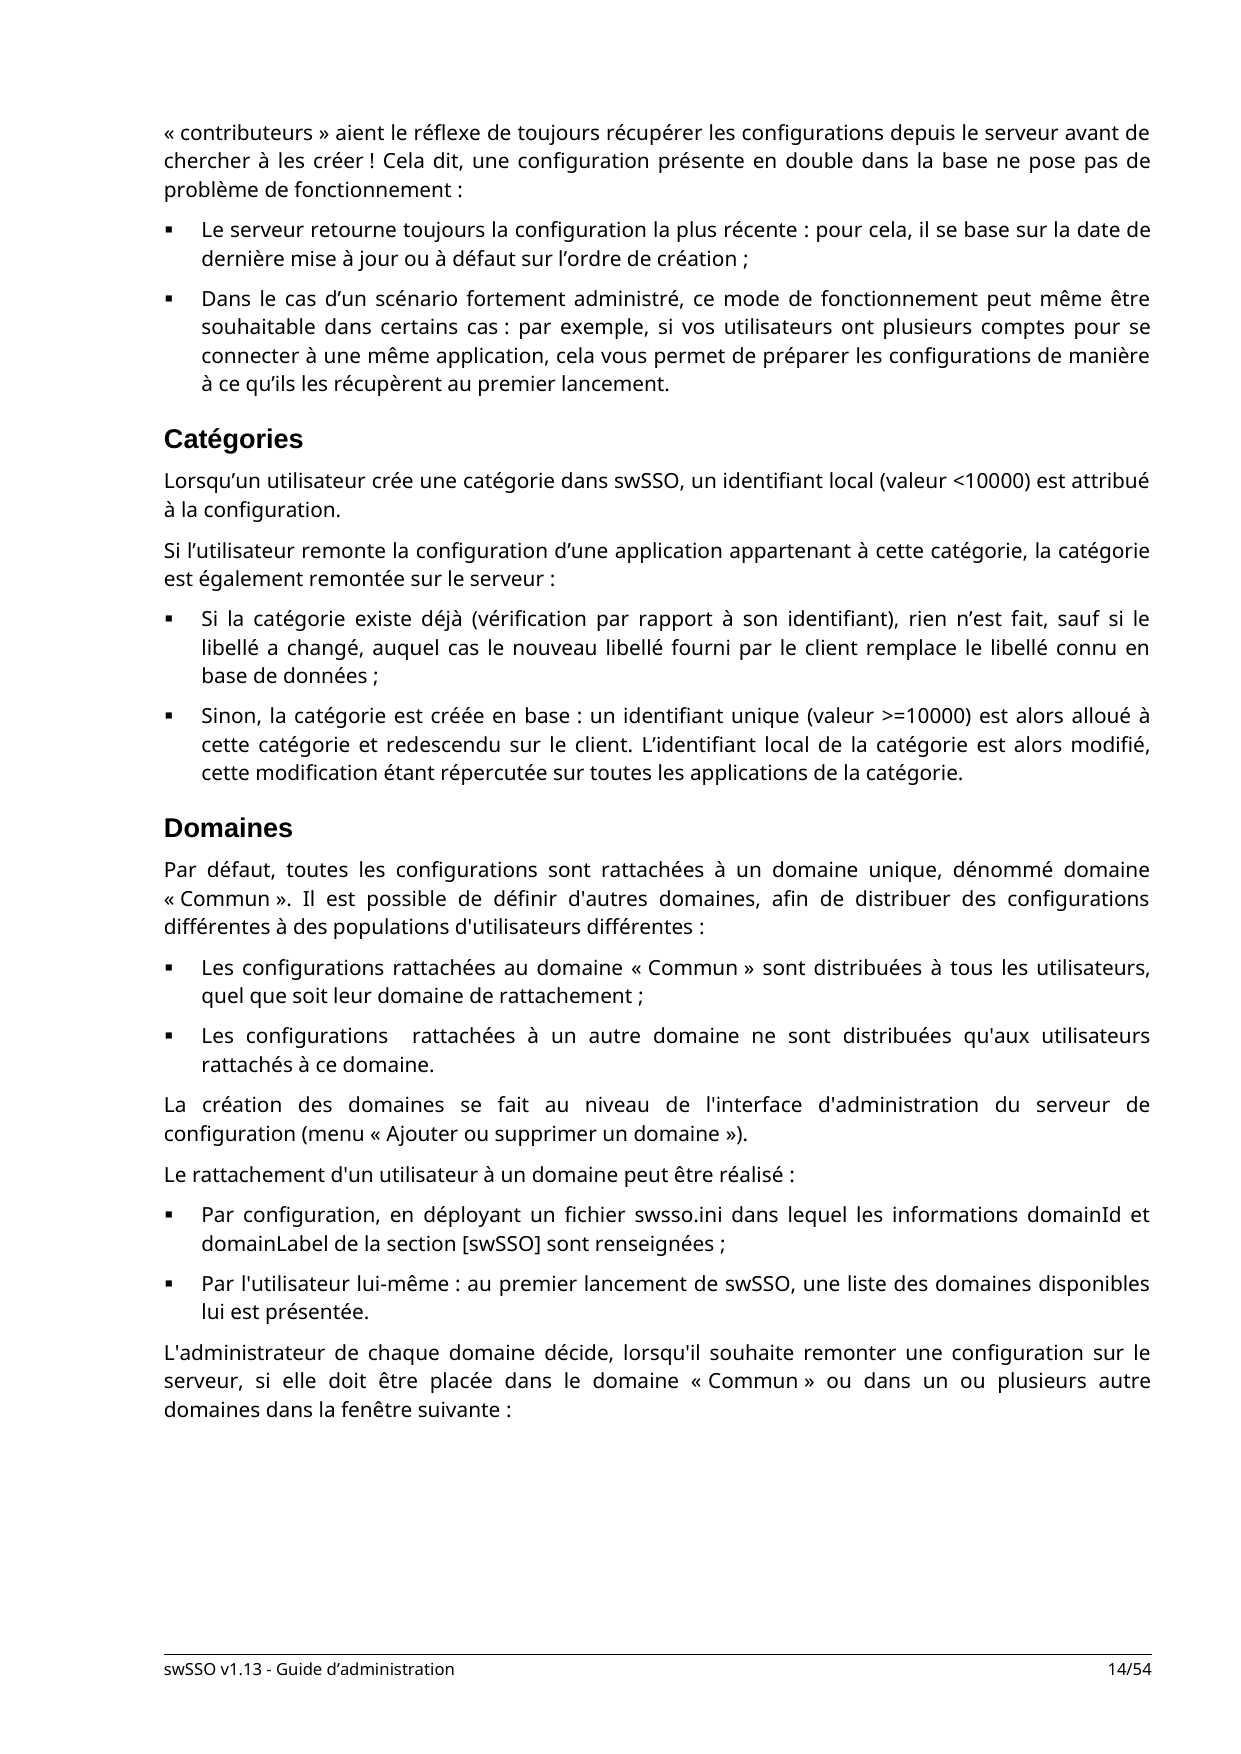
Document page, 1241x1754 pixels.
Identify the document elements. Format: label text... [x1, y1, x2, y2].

text « contributeurs » aient le réflexe de toujours récupérer les configurations depuis le serveur avant de chercher à les créer ! Cela dit, une configuration présente en double dans la base ne pose pas de problème de fonctionnement : [164, 118, 1152, 203]
list Les configurations rattachées au domaine « Commun » sont distribuées à tous les utilisateurs, quel que soit leur domaine de rattachement ; [164, 953, 1152, 1009]
text La création des domaines se fait au niveau de l'interface d'administration du serveur de configuration (menu « Ajouter ou supprimer un domaine »). [164, 1091, 1152, 1147]
text Si l’utilisateur remonte la configuration d’une application appartenant à cette catégorie, la catégorie est également remontée sur le serveur : [164, 536, 1152, 593]
text Par défaut, toutes les configurations sont rattachées à un domaine unique, dénommé domaine « Commun ». Il est possible de définir d'autres domaines, afin de distribuer des configurations différentes à des populations d'utilisateurs différentes : [164, 856, 1152, 941]
subtitle Catégories [164, 423, 1152, 454]
subtitle Domaines [164, 812, 1152, 843]
list Par l'utilisateur lui-même : au premier lancement de swSSO, une liste des domaines disponibles lui est présentée. [164, 1269, 1152, 1326]
list Si la catégorie existe déjà (vérification par rapport à son identifiant), rien n’est fait, sauf si le libellé a changé, auquel cas le nouveau libellé fourni par le client remplace le libellé connu en base de données ; [164, 604, 1152, 690]
list Le serveur retourne toujours la configuration la plus récente : pour cela, il se base sur la date de dernière mise à jour ou à défaut sur l’ordre de création ; [164, 215, 1152, 272]
list Les configurations rattachées à un autre domaine ne sont distribuées qu'aux utilisateurs rattachés à ce domaine. [164, 1021, 1152, 1078]
text Lorsqu’un utilisateur crée une catégorie dans swSSO, un identifiant local (valeur <10000) est attribué à la configuration. [164, 466, 1152, 523]
list Par configuration, en déployant un fichier swsso.ini dans lequel les informations domainId et domainLabel de la section [swSSO] sont renseignées ; [164, 1200, 1152, 1257]
text L'administrateur de chaque domaine décide, lorsqu'il souhaite remonter une configuration sur le serveur, si elle doit être placée dans le domaine « Commun » ou dans un ou plusieurs autre domaines dans la fenêtre suivante : [164, 1338, 1152, 1423]
list Sinon, la catégorie est créée en base : un identifiant unique (valeur >=10000) est alors alloué à cette catégorie et redescendu sur le client. L’identifiant local de la catégorie est alors modifié, cette modification étant répercutée sur toutes les applications de la catégorie. [164, 701, 1152, 787]
list Dans le cas d’un scénario fortement administré, ce mode de fonctionnement peut même être souhaitable dans certains cas : par exemple, si vos utilisateurs ont plusieurs comptes pour se connecter à une même application, cela vous permet de préparer les configurations de manière à ce qu’ils les récupèrent au premier lancement. [164, 284, 1152, 398]
text Le rattachement d'un utilisateur à un domaine peut être réalisé : [164, 1160, 1152, 1188]
